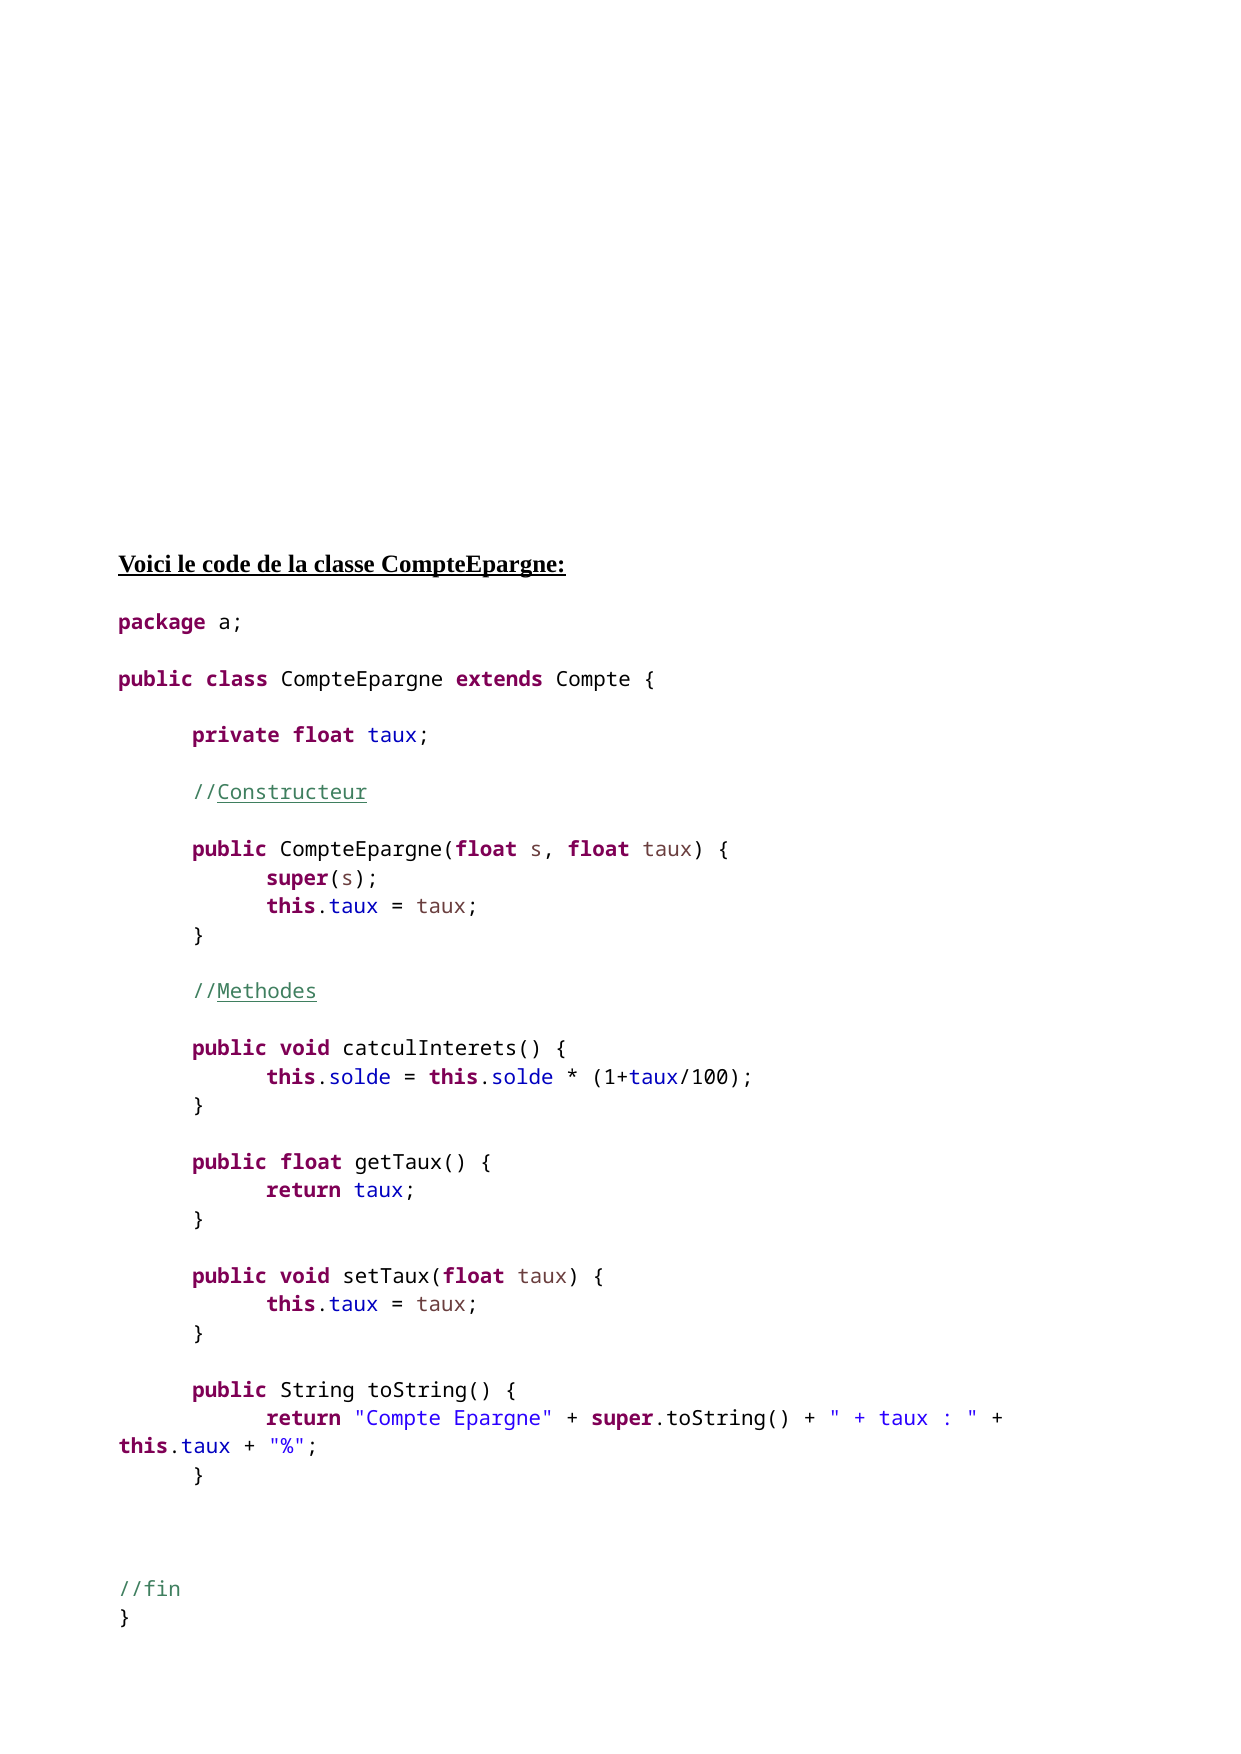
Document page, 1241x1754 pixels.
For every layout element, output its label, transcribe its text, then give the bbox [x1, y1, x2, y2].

text //Constructeur [118, 777, 1122, 806]
text } [118, 1602, 1122, 1631]
text private float taux; [118, 721, 1122, 749]
text } [118, 920, 1122, 948]
text Voici le code de la classe CompteEpargne: [118, 549, 1122, 578]
text this.solde = this.solde * (1+taux/100); [118, 1062, 1122, 1090]
text public void catculInterets() { [118, 1033, 1122, 1062]
text public String toString() { [118, 1375, 1122, 1403]
text //fin [118, 1574, 1122, 1602]
text package a; [118, 607, 1122, 635]
text } [118, 1204, 1122, 1232]
text } [118, 1090, 1122, 1119]
text } [118, 1318, 1122, 1346]
text } [118, 1460, 1122, 1488]
text super(s); [118, 863, 1122, 891]
text public CompteEpargne(float s, float taux) { [118, 834, 1122, 863]
text this.taux = taux; [118, 1289, 1122, 1318]
text this.taux = taux; [118, 891, 1122, 920]
text public float getTaux() { [118, 1147, 1122, 1176]
text return "Compte Epargne" + super.toString() + " + taux : " + this.taux + "%"; [118, 1403, 1122, 1460]
text return taux; [118, 1176, 1122, 1204]
text //Methodes [118, 977, 1122, 1005]
text public void setTaux(float taux) { [118, 1261, 1122, 1289]
text public class CompteEpargne extends Compte { [118, 664, 1122, 692]
